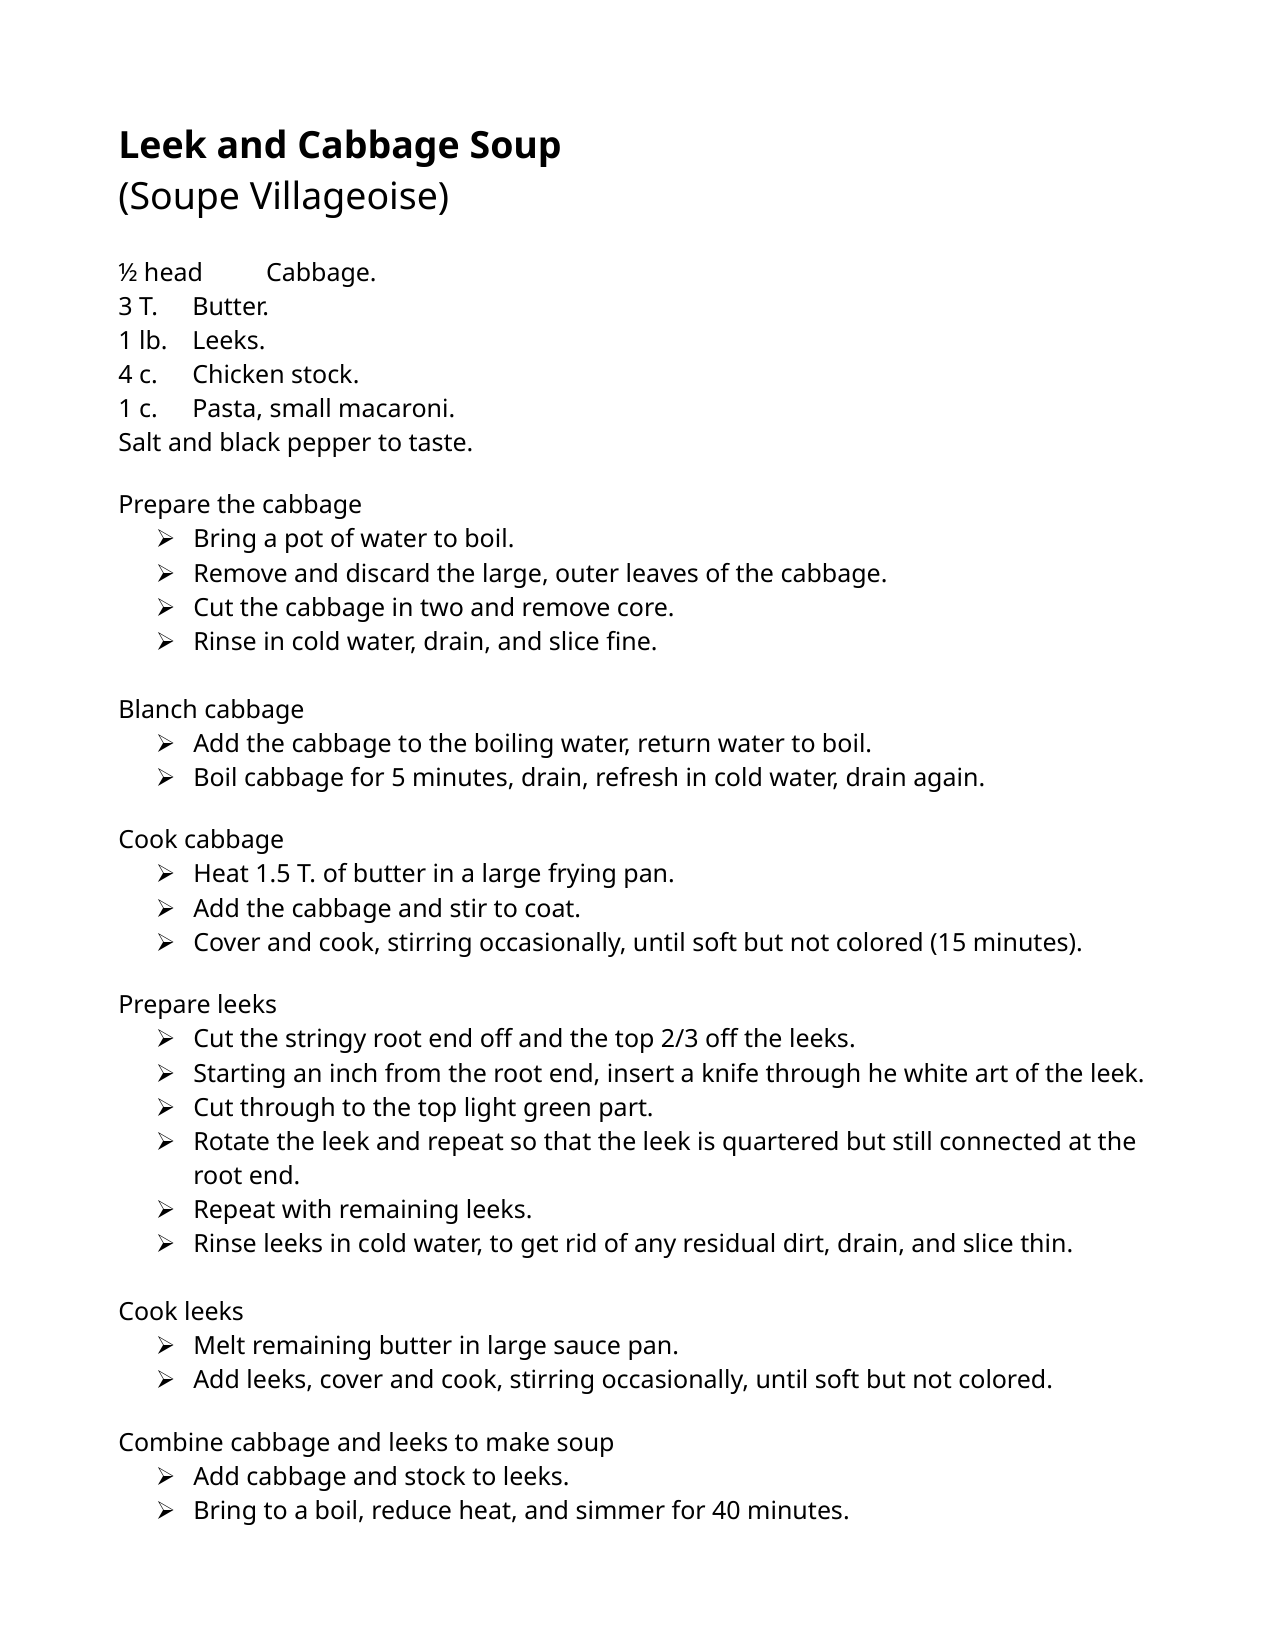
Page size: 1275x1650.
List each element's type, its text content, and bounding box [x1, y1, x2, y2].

text Combine cabbage and leeks to make soup [118, 1424, 1157, 1459]
list Add cabbage and stock to leeks. [156, 1459, 1157, 1493]
list Rinse leeks in cold water, to get rid of any residual dirt, drain, and slice thin. [156, 1226, 1157, 1259]
list Bring a pot of water to boil. [156, 521, 1157, 555]
list Cut through to the top light green part. [156, 1089, 1157, 1123]
text Prepare leeks [118, 987, 1157, 1021]
text Cook leeks [118, 1294, 1157, 1328]
list Add leeks, cover and cook, stirring occasionally, until soft but not colored. [156, 1362, 1157, 1396]
text 1 c. Pasta, small macaroni. [118, 391, 1157, 424]
text 3 T. Butter. [118, 288, 1157, 322]
list Remove and discard the large, outer leaves of the cabbage. [156, 555, 1157, 589]
text Prepare the cabbage [118, 487, 1157, 521]
text ½ head Cabbage. [118, 254, 1157, 288]
list Melt remaining butter in large sauce pan. [156, 1328, 1157, 1362]
list Cover and cook, stirring occasionally, until soft but not colored (15 minutes). [156, 924, 1157, 958]
list Cut the cabbage in two and remove core. [156, 589, 1157, 623]
list Add the cabbage to the boiling water, return water to boil. [156, 726, 1157, 759]
list Rinse in cold water, drain, and slice fine. [156, 623, 1157, 657]
list Add the cabbage and stir to coat. [156, 890, 1157, 924]
list Starting an inch from the root end, insert a knife through he white art of the leek. [156, 1055, 1157, 1089]
text 1 lb. Leeks. [118, 322, 1157, 356]
text (Soupe Villageoise) [118, 169, 1157, 220]
text Salt and black pepper to taste. [118, 424, 1157, 459]
list Cut the stringy root end off and the top 2/3 off the leeks. [156, 1021, 1157, 1055]
text 4 c. Chicken stock. [118, 356, 1157, 391]
text Cook cabbage [118, 822, 1157, 856]
list Rotate the leek and repeat so that the leek is quartered but still connected at the root end. [156, 1123, 1157, 1191]
text Blanch cabbage [118, 691, 1157, 726]
list Repeat with remaining leeks. [156, 1191, 1157, 1226]
list Boil cabbage for 5 minutes, drain, refresh in cold water, drain again. [156, 759, 1157, 794]
list Heat 1.5 T. of butter in a large frying pan. [156, 856, 1157, 890]
text Leek and Cabbage Soup [118, 118, 1157, 169]
list Bring to a boil, reduce heat, and simmer for 40 minutes. [156, 1493, 1157, 1527]
